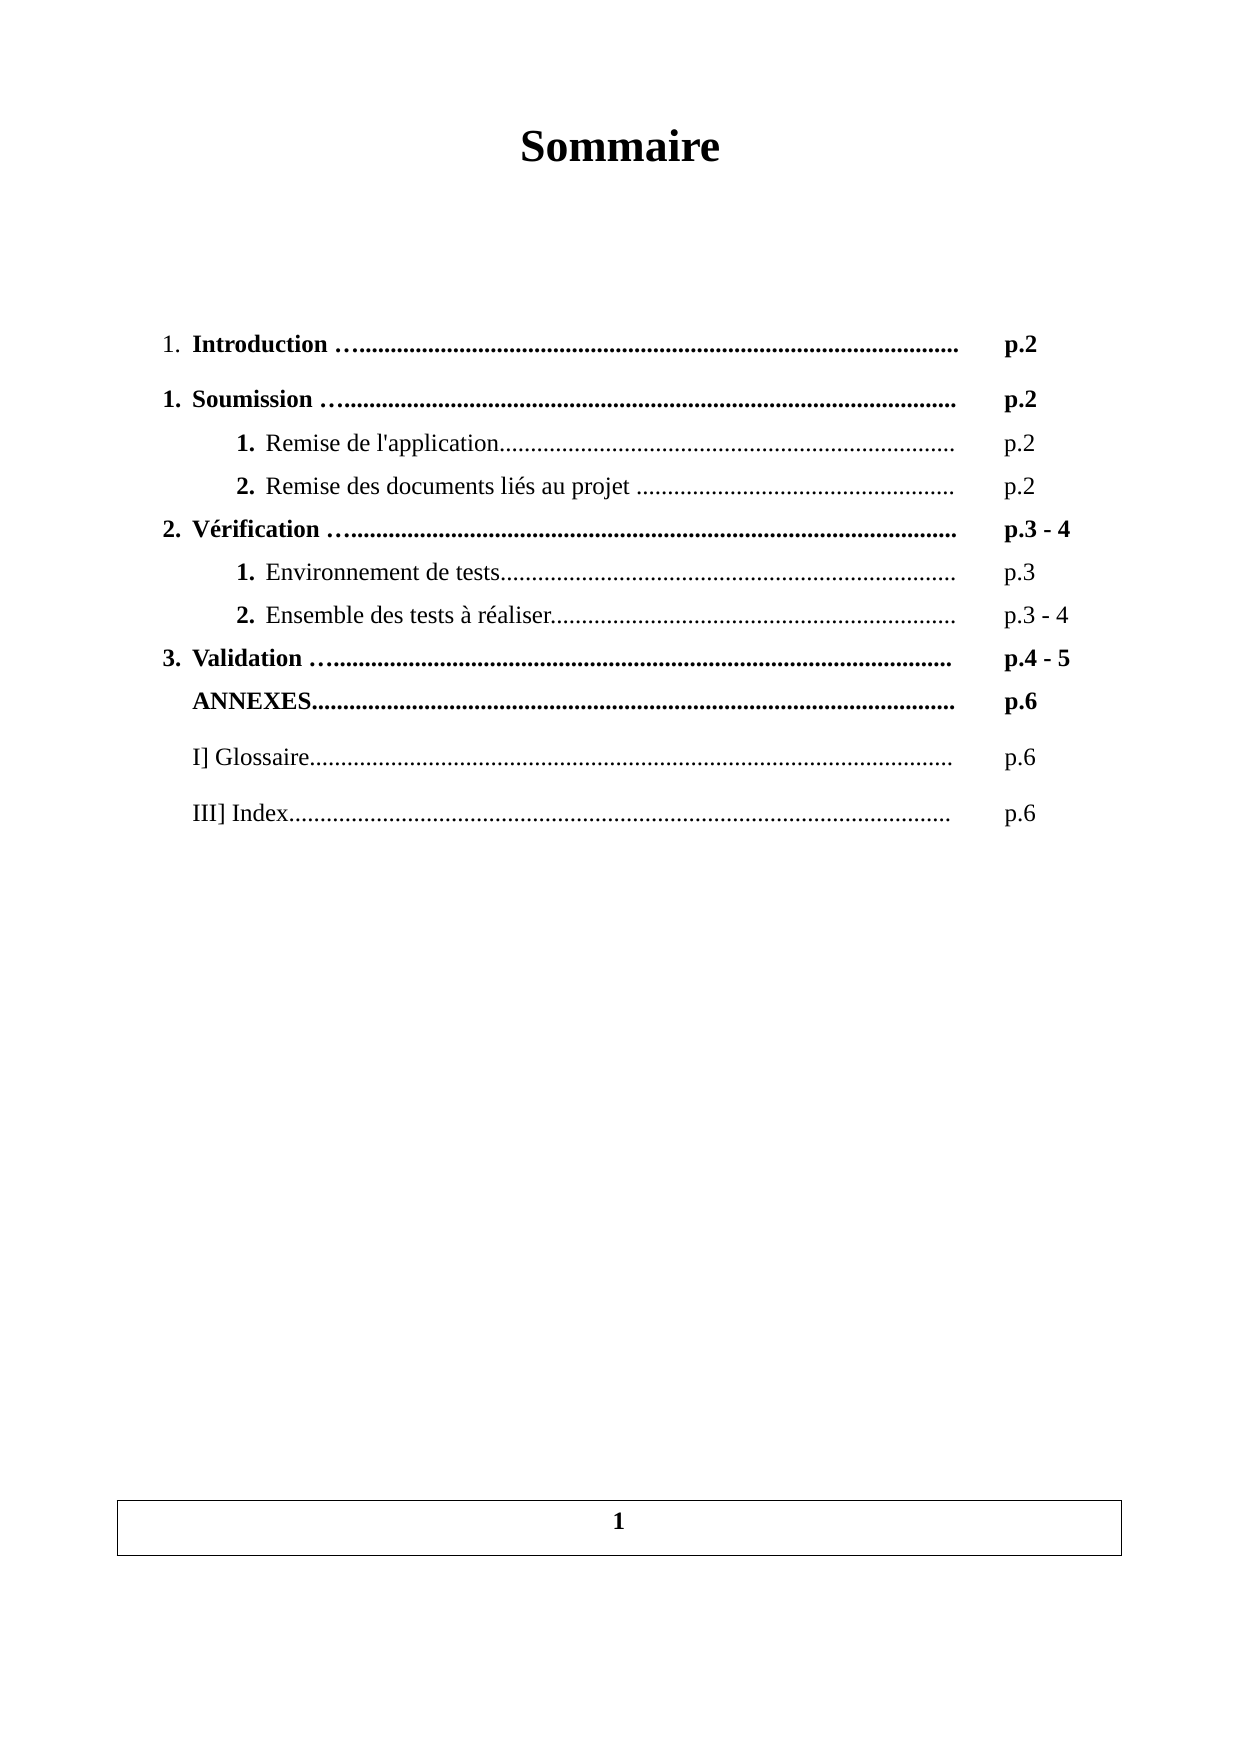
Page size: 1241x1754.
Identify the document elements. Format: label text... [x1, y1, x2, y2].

text I] Glossaire....................................................................................................... p.6 [118, 742, 1122, 771]
list Soumission ….................................................................................................. p.2 [162, 384, 1122, 413]
list Remise de l'application......................................................................... p.2 [236, 428, 1122, 456]
list Validation …................................................................................................... p.4 - 5 [162, 643, 1122, 672]
table_header 1 [118, 1501, 1121, 1555]
text Sommaire [118, 118, 1122, 171]
list Ensemble des tests à réaliser................................................................. p.3 - 4 [236, 600, 1122, 629]
list Vérification …................................................................................................. p.3 - 4 [162, 514, 1122, 543]
list Environnement de tests......................................................................... p.3 [236, 557, 1122, 586]
list Remise des documents liés au projet ................................................... p.2 [236, 471, 1122, 499]
text ANNEXES....................................................................................................... p.6 [118, 686, 1122, 715]
text 1. Introduction …................................................................................................ p.2 [118, 329, 1122, 358]
text III] Index.......................................................................................................... p.6 [118, 798, 1122, 826]
